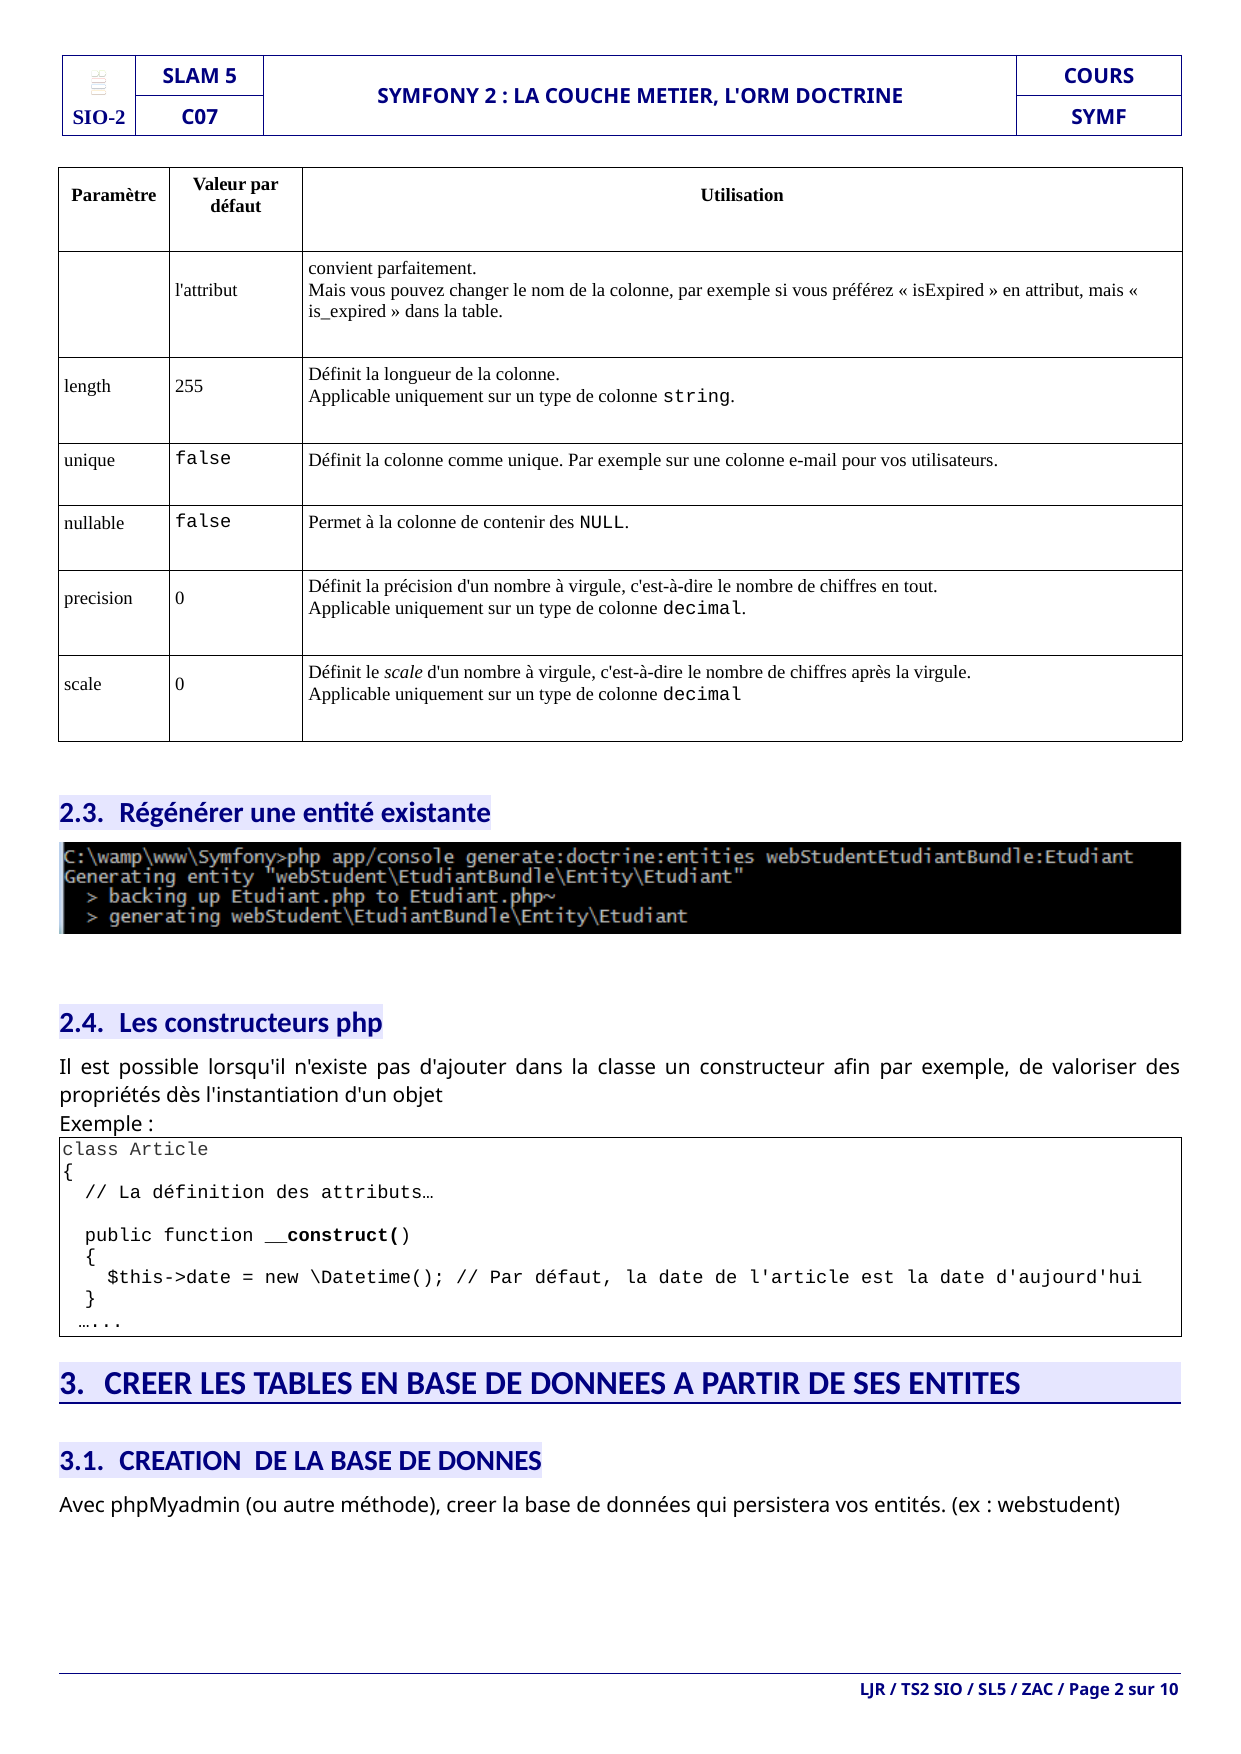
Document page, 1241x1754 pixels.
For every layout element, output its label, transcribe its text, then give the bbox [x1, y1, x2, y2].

table_cell l'attribut [170, 252, 302, 357]
table_cell 0 [170, 571, 302, 655]
picture [59, 842, 1182, 934]
text …... [60, 1307, 1181, 1336]
text // La définition des attributs… [60, 1179, 1181, 1204]
text public function __construct() [60, 1222, 1181, 1244]
table_cell Définit la colonne comme unique. Par exemple sur une colonne e-mail pour vos utilisateurs. [303, 444, 1182, 505]
table_cell convient parfaitement. Mais vous pouvez changer le nom de la colonne, par exemple si vous préférez « isExpired » en attribut, mais « is_expired » dans la table. [303, 252, 1182, 357]
table_cell Définit le scale d'un nombre à virgule, c'est-à-dire le nombre de chiffres après la virgule. Applicable uniquement sur un type de colonne decimal [303, 656, 1182, 741]
table_cell Permet à la colonne de contenir des NULL. [303, 506, 1182, 569]
subtitle CREATION DE LA BASE DE DONNES [542, 1442, 1181, 1478]
table_cell [59, 252, 169, 357]
table_cell 255 [170, 358, 302, 443]
table_cell false [170, 444, 302, 505]
table_cell nullable [59, 506, 169, 569]
table_cell 0 [170, 656, 302, 741]
table_header Valeur par défaut [170, 168, 302, 251]
table_cell Définit la précision d'un nombre à virgule, c'est-à-dire le nombre de chiffres en tout. Applicable uniquement sur un type de colonne decimal. [303, 571, 1182, 655]
table_cell length [59, 358, 169, 443]
subtitle Régénérer une entité existante [59, 794, 1181, 830]
table_cell unique [59, 444, 169, 505]
text $this->date = new \Datetime(); // Par défaut, la date de l'article est la date d'aujourd'hui [60, 1265, 1181, 1286]
subtitle Les constructeurs php [383, 1004, 1181, 1039]
table_cell precision [59, 571, 169, 655]
table_header Paramètre [59, 168, 169, 251]
text { [60, 1158, 1181, 1179]
text class Article [60, 1138, 1181, 1158]
table_cell false [170, 506, 302, 569]
text Exemple : [59, 1109, 1181, 1137]
table_header Utilisation [303, 168, 1182, 251]
table_cell Définit la longueur de la colonne. Applicable uniquement sur un type de colonne string. [303, 358, 1182, 443]
text Il est possible lorsqu'il n'existe pas d'ajouter dans la classe un constructeur afin par exemple, de valoriser des propriétés dès l'instantiation d'un objet [59, 1052, 1181, 1109]
table_cell scale [59, 656, 169, 741]
text } [60, 1286, 1181, 1307]
text Avec phpMyadmin (ou autre méthode), creer la base de données qui persistera vos entités. (ex : webstudent) [59, 1490, 1181, 1519]
subtitle CREER LES TABLES EN BASE DE DONNEES A PARTIR DE SES ENTITES [59, 1362, 1181, 1402]
text { [60, 1244, 1181, 1265]
